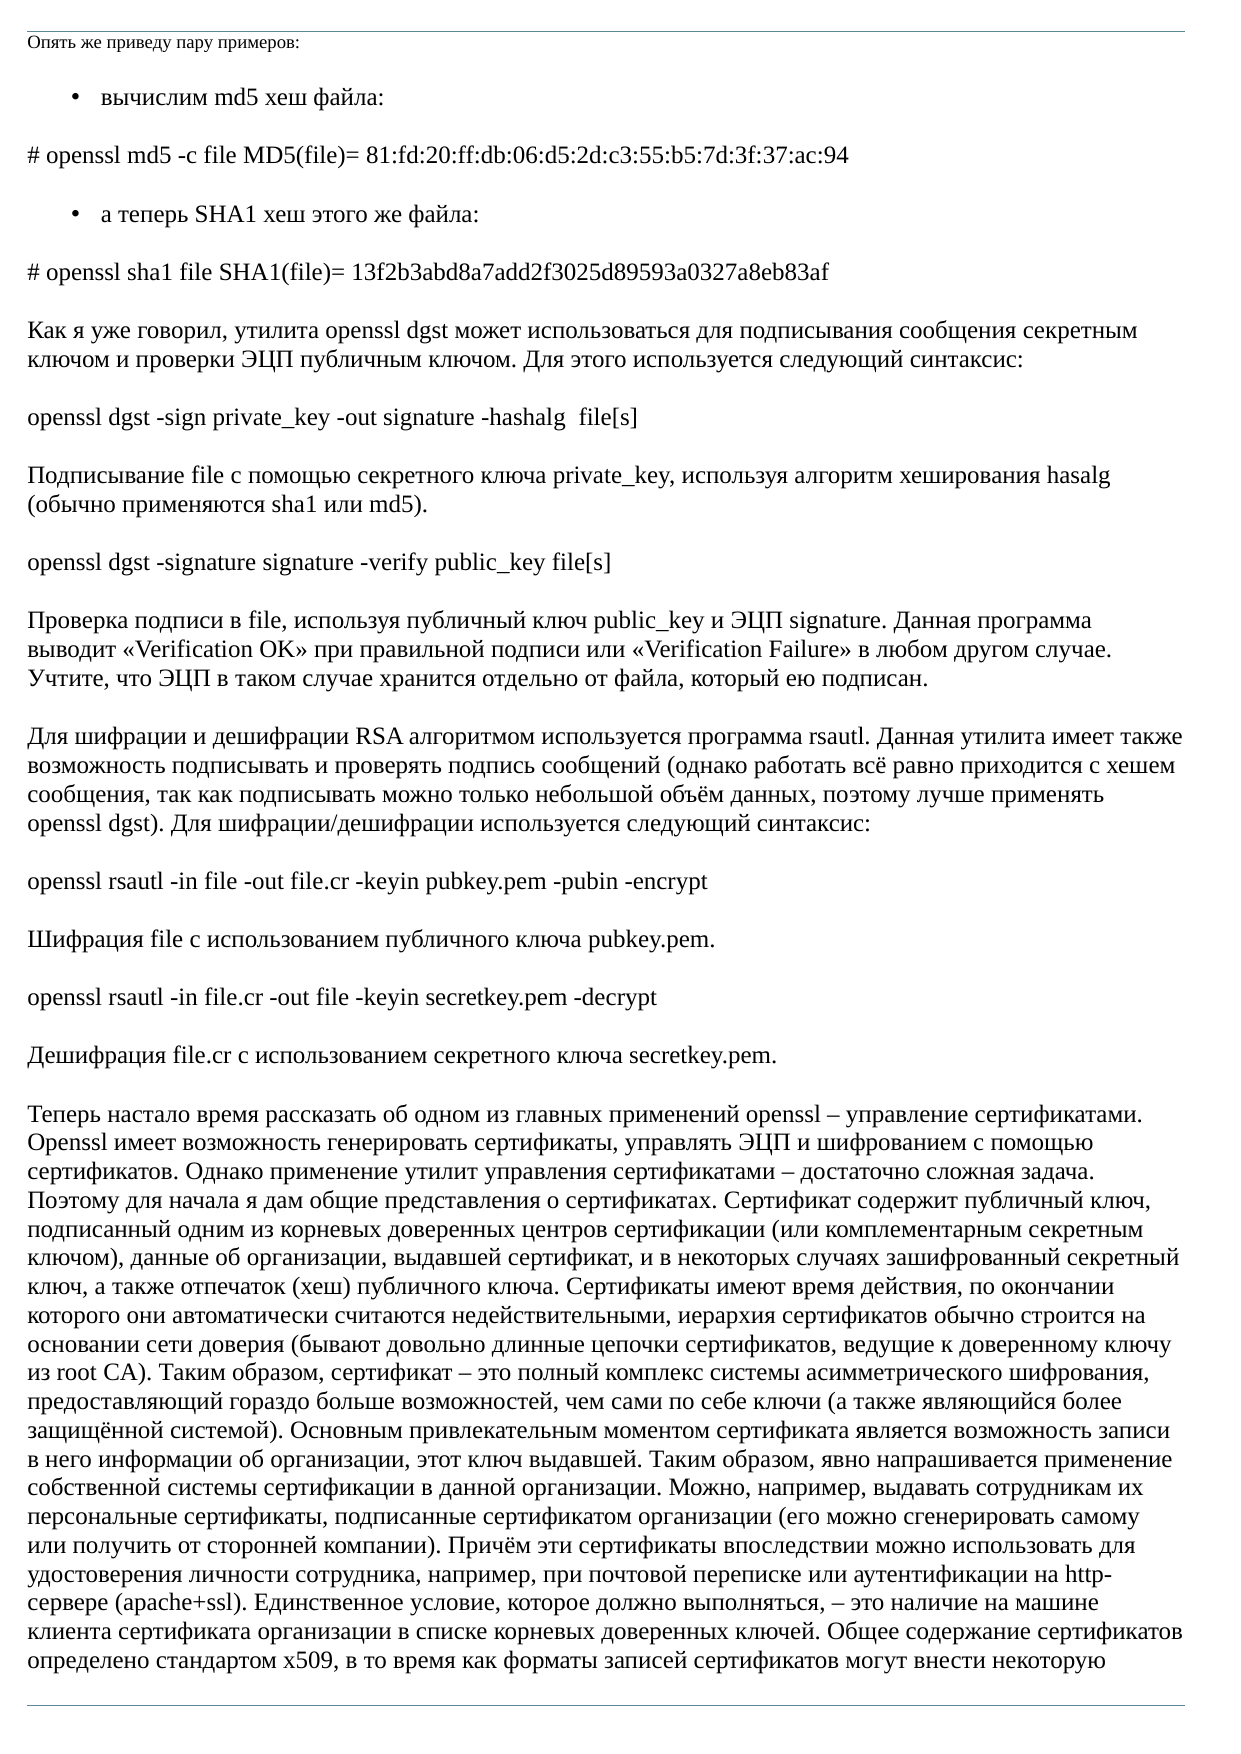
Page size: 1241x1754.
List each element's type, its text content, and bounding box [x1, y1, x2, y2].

table_header Теория и практика OpenSSL Ещё несколько лет назад криптографические системы применялись лишь в исключительных случаях: в правительственных организациях, спецслужбах и иных критических к безопасности данных системах. Однако в настоящее время бурное развитие компьютерных сетей и Интернета заставляет задумываться об обеспечении безопасности всё большее количество людей. Вначале опишем основные принципы и термины криптографии... В настоящее время все озабочены безопасностью передаваемых по сети данных, поэтому свою статью я бы хотел начать с разговора о способах защиты информации. Что такое шифрование? Это запись информации в особом виде, исключающем её прочтение лицами, не знающими шифра. В компьютерном мире защита данных актуальна, как нигде. Обычно шифрованием называют обработку данных при помощи некой функции f(x), где x – обрабатываемые данные. Алгоритм шифрования должен быть таким, что даже само знание алгоритма злоумышленником не должно помочь ему открыть ключ шифрования, то есть алгоритм должен основываться на трудоёмкости подбора ключа, а не на неизвестности алгоритма. Алгоритмы шифрования бывают одно и двунаправленными; однонаправленные алгоритмы чаще всего представляют собой так называемые хеши: численное представление некоего текста. Абсолютно очевидно, что даже зная хеш, невозможно вычислить исходный текст (бывает, что для разных текстов хеш совпадает, что тоже естественно, так как множество вариантов текстов бесконечно, а чисел, используемых в алгоритмах – конечно). Для чего же такое нужно? Применение есть замечательное: если одной и той же хеш-функцией обработать одинаковые строки, то результат будет идентичен! Это свойство можно использовать при проверке пароля: строка, введённая пользователем, хешируется и сравнивается с хешем пароля. При этом из хеша пароля восстановить сам пароль нельзя, можно только применять данную хеш-функцию к разным строкам, ища совпадения, т.е. методом прямого перебора. Вот почему советуют выбирать длинные и сложные пароли для важных целей. Хеш-функций существует огромное множество и есть некоторые стандартные ряды хеш-функций, наибольшее распространение получили ряды MD и SHA. К примеру, стандартная функция Unix crypt вычисляет значение хеш-функции от строки. Один из параметров, передаваемых этой функции, значится как salt, состоит из символов $1$ и строки из 8 символов и определяет выбор хеш-функции из ряда MD5, а возвращаемое значение содержит одиннадцать первых символов salt, чтобы знать в будущем для проверки, какую функцию применять. Если два первых символа salt – произвольная двухсимвольная строка, то используется обычный алгоритм DES (56 бит), а salt определяет выбор алгоритма подмешивания. В настоящее время 56 бит обычно недостаточно, для нахождения ключа длиной 56 бит необходимо перебрать «всего» 72057594037927936 (256) ключей. Для кластера компьютеров эта задача решается в считанные часы, поэтому сейчас во всех современных *nix используется алгоритм MD5, который позволяет генерировать отпечатки (хеши) паролей длиной до 128 бит, для подбора которого потребуются в худшем случае миллиарды лет! Итак, можно закончить с однонаправленными алгоритмами и перейти к двунаправленным... Существует два рода таких алгоритмов: симметрические и асимметрические (алгоритмы с публичным ключом). Симметрические алгоритмы используют один и тот же ключ для шифрования и дешифрования и их стойкость определяется в основном длиной используемого ключа. Ключ симметрического шифрования ни в коем случае нельзя передавать в открытом виде, так как это даст возможность злоумышленнику, получившему этот ключ, расшифровывать данные, этим ключом зашифрованные. Асимметрические алгоритмы предоставляют возможность передачи публичного ключа в открытом виде, в то время как секретный ключ должен быть известен только вам. Приведу наглядную демонстрацию полезности шифрования. К примеру, вы хотите пройти аутентификацию на удалённой машине и посылаете ей свой пароль, конечно же, не сам пароль, а его хеш. Но, к сожалению, где-то на пути встретился хаб, который дал возможность послушать ваши пакеты снифером. Этим, естественно, воспользовался злой дядька, подключённый к этому хабу. Он смог беспрепятственно взять ваш хеш пароля, взломать его (если повезёт) или просто посылать этот же хеш серверу. Таким образом, под вашим логином входят два человека. Не думаю, что кого-то развеселит эта ситуация (разве что злого дядьку, если его не засекут). Или ещё пример полной беззащитности: электронная почта не защищается никак (по крайней мере, по стандартной схеме) и всякий может её прочитать или изменить. Нет-нет, не надо бежать в хозяйственный магазин за мыльцем и верёвочкой – спасение есть. Это асимметрическое шифрование. Идея такова: вначале от генератора случайных чисел формируется определённая строка – секретный ключ, который может использоваться для расшифровки данных, зашифрованных публичным ключом. Публичный ключ вычисляется на основании секретного ключа. Таким образом мы получили пару ключей для шифрования (публичный ключ) и расшифровывания (секретный ключ). Затем на удалённой машине также создаётся подобная пара ключей (скорее всего она будет иной, так как довольно сложно, чтобы на разных машинах генератор случайных чисел генерировал одну и ту же последовательность). Итак, у нас есть две пары ключей, мы должны обменяться публичными ключами. После этого вы можете, используя публичный ключ удалённой машины, зашифровывать данные, которые могут быть расшифрованы ею с помощью имеющегося только у неё секретного ключа. Так как удалённая машина имеет и ваш публичный ключ, то подобная операция может работать наоборот (т.е. передача данных на вашу машину). Да, вроде бы всё хорошо: информация, передаваемая между машинами, может быть расшифрована только ими, но есть одно «но». Представьте ситуацию подмены публичных ключей при доставке: тогда правильный ключ будет считаться неправильным, а подменённый ключ – правильным. Обычным методом защиты публичного ключа асимметрического шифрования является его сертификация. Для понятия сертификации сразу же необходимо объяснить, что такое электронная цифровая подпись. ЭЦП – это хеш сообщения с данными об отправителе, подписанный секретным ключом последнего. На основании ЭЦП можно определить достоверность и неизменность сообщения при условии, что имеется публичный ключ. Публичный ключ, анализируя ЭЦП, даёт один из ответов: достоверен, недостоверен (был изменён). А так как найти такое значение хеша, чтобы оно совпадало для двух различных сообщений (т.е. h(M)=h(M’)) очень сложно, сопоставимо с прямым перебором, то практически нет способа подменить сообщение, подписанное ЭЦП. При пересылке публичного ключа его подмена обычно исключается электронной подписью, гарантирующей неизменность данных. Обычно публичный ключ подписывается либо секретным ключом данной пары, либо одним из доверенных ключей сторонних организаций. То есть в любом случае к ключу ЭЦП должно быть доверие. Такой механизм полностью исключает подмену публичного ключа, так как в противном случае подпись будет недостоверна и программа установления безопасной связи просто не примет данного ключа, автоматически считая его неверным. Есть ещё возможность исключить перехват публичного ключа – подтверждение получения ключа от другой машины и обмен идентификационными сообщениями. Такой метод применён, например, в механизме беспарольной аутентификации SSH. Вы обмениваетесь ключами с сервером и звоните владельцу удалённой машины (особенно это актуально при аутентификации клиента на сервере путём подтверждения валидности ключа), подтверждая и проверяя передачу ключа. При таких методах защиты полностью исключен перехват конфиденциальных данных, если, конечно, не вывесить свой секретный ключ на доску почёта в раздел «Достижения в безопасности за последний квартал». А если серьёзно, то потеря секретного ключа позволяет любому расшифровывать всё, что зашифровано вами или для вас, то есть происходит полная потеря безопасности. Поэтому во многих системах аутентификации секретные ключи дополнительно шифруются неким паролем. Без пароля секретный ключ представляет собой меньше ценности, так как ломать пароль можно только прямым перебором. Но всё же лучше держать секретные ключи при себе. Ещё многих интересует, что означает стойкость ключа. Это просто длина ключа в битах. Чем она больше, тем больше степень сложности подбора секретного ключа перебором. Но одновременно с этим увеличивается время работы алгоритмов и увеличивается объем сообщений за счёт неиспользуемых элементов ключа. Поэтому здесь лучше не бросаться в крайности, стойкость ключа длиной в 1024 бит вроде бы является достаточной (в настоящее время), хотя при пересылке почтовых сообщений используют ключи длиной до 2048 бит (OpenPGP). Для ключей симметрического шифрования достаточной является длина 128 бит. Ещё критичным фактором является работа генератора случайных чисел. Если злоумышленнику удалось найти некую закономерность в генераторе случайных чисел, то ему ничего не стоит создать любой ключ (а зачастую и «случайные» пароли). Поэтому сообщения о громких взломах различных ключей чаще всего вызваны тем, что злоумышленник нашёл баг в генераторе случайных чисел. Некоторых интересует также, что означают загадочные надписи RSA и DSA. Это сокращённые названия алгоритмов асимметрического шифрования. Различаются они математической основой работы, которая определяет степень защищённости и скорость работы в разных режимах (во многих системах существует также ограничение на длину DSA ключей в 1024 бита, ключи RSA могут быть любой длины, но обычно используются ключи 1024 – 4096 бит). Среди алгоритмов симметрического шифрования наиболее распространены следующие: DES (56 бит); 3DES (168 бит); RC* (40 – 128 бит); Blowfish (128 бит); IDEA (128 бит). Алгоритмы, использующие ключи длиной до 128 бит, считаются алгоритмами низкой безопасности, 128 бит – средней, более 128 бит – высокой. Алгоритмы симметрического шифрования могут работать в нескольких режимах, обычно используется режим cbc, когда ключ динамически высчитывается на основании предыдущего блока данных, т.е. в режиме cbc ключ постоянно меняется, что затрудняет атаки. При использовании клиентов, работающих на безопасных каналах связи (SSL – secure socket layer), часто можно видеть запрос на подтверждение публичного ключа для связи или сертификата (подписанного публичного ключа, как было описано ранее). Как я уже говорил, публичный ключ могут подменить, но если вы доверяете своим каналам связи и не думаете, что кто-то охотится персонально за вашими данными, то можно доверять публичному ключу удалённого сервера, так как подмена ключа – занятие довольно трудоёмкое, а если у вас есть некие подозрения на этот счёт, то лучше не доверять ключу, не получив подтверждения от нужного лица или организации (не вздумайте использовать электронную почту: уж если смогли подделать ключ, то подменить письмо не составляет труда). Генерация ключей клиента происходит на лету и они автоматически удаляются после окончания сеанса связи, публичный ключ удалённого сервера помещается в специальное хранилище, что избавляет вас от риска пересылки публичного ключа. Основные атаки на системы асимметрического шифрования связаны с тем, что злоумышленник может угадать содержимое части зашифрованных данных (например, письма часто начинаются со слов «Здравствуйте, »), и это знание облегчает подбор секретного ключа. Ещё очень опасна атака на подмену ключей (man-in-the-middle), когда злоумышленник перехватывает публичные ключи двух людей, затем генерирует две пары ключей и направляет свои публичные ключи обеим сторонам. Теперь первый человек посылает злоумышленнику своё письмо, которое тот расшифровывает своим ключом, читает, зашифровывает публичным ключом второго человека и отправляет ему послание. Таким образом, у людей создается иллюзия защищённой переписки, но читает их сообщения и третий (который, как известно, лишний). Выходом из такой ситуации является сертификация публичных ключей. Существует два способа сертификации ключей: ключ может быть подписан только ключом одного из доверенных источников сертификации (обычно это организации, которые имеют привеллегии сертификации, переданные им правительством страны); ключ может быть подписан одним из ключей, которым вы доверяете (обычно это ваш собственный ключ и ключи организаций, занимающихся выдачей сертификатов). Второй механизм, называемый сетью доверия, используется чаще, так как позволяет добавлять новые ключи к доверенным. Оба механизма предусматривают механизм цепного подписывания, например, если ключ А был подписан ключом Б, который подписан ключом С, который подписан вашим ключом, то ключ А считается доверенным. При этом число таких «шагов» наследования обычно ограничено. Такой механизм сети доверия реализован, например, в системе PGP и в системе OpenSSL. Этим обеспечивается безопасность клиента. Безопасность сервера необходима лишь в случае удаленной беспарольной аутентификации, тогда администратор удалённой системы помещает ваш ключ в список известных ключей системы. Примечание для администраторов: если вы не хотите, чтобы все могли использовать данный ключ, объясните пользователю опасность доступа посторонних лиц к его секретному ключу и убедите его зашифровать секретный ключ паролем, который, кстати, можно удобно хранить в памяти и не вводить лишний раз, но об этом я расскажу в статье об SSH. И ещё: не забывайте убедиться в том, что ключ пришёл от того, кого предполагалось, для этого лучше попросить пользователя принести ключик на дискетке, а потом её дезинтегрировать или оставить в эпицентре ядерного взрыва (жаль этого нельзя проделать с некоторыми «пользователями», хотя почему нельзя? Мария Францевна, подойдите-ка на минутку...) И наконец, скажу ещё вот что: асимметрическое шифрование используется для подписи и зашифровывания почтовых сообщений, удалённой аутентификации и ЭЦП в любых её применениях. Но для передачи большого количества данных через сеть использовать асимметрическое шифрование очень печально – всё загнется окончательно и бесповоротно: уж больно много времени надо для использования подобных алгоритмов. Поэтому при передаче данных по сети используют симметрическое шифрование (3DES, IDEA, Blowfish). Но ключ симметрического шифрования очень опасно передавать в открытом виде (ведь он используется для шифрования и дешифрования), и вначале устанавливается связь асимметрическим шифрованием, как было описано выше. После установления связи клиент генерирует ключ симметрического шифрования и шифрует его публичным ключом сервера, затем отправляет его собственно серверу (также выполняется подписывание симметрического ключа для удостоверения в его неизменности). Сервер расшифровывает своим секретным ключом ключ симметрического шифрования и использует его для общения с клиентом. Красота! Но есть ещё один способ – алгоритм Дифлемана-Хельмана, позволяющий использовать одни и те же ключи как для симметрического, так и для асимметрического шифрования. Он заключается в нехитрых математических законах степенной функции (я не буду на этом заострять внимание, так как вряд ли это пригодится на практике). Оказывается, имея пару – публичный ключ A и секретный ключ B, можно вычислить ключ симметрического шифрования С, который также получается при наличии пары ключей секретный А и публичный B. Говоря проще, ключ С однозначно могут вычислить обе машины, обменявшиеся публичными ключами. Этот ключ можно далее использовать для шифрования/дешифрования данных по стандартному алгоритму симметрического ключа. Такой способ достаточно безопасный, но он пока ещё не получил достаточного распространения и поэтому сейчас чаще используется первый способ. Любопытные тут же поинтересуются: почему, когда я говорил о симметрическом шифровании, я сказал, что 128-и битный ключ теоретически несокрушим, а говоря об асимметрическом шифровании, сказал, что ключ длиной 1024 бит считается пока ещё более-менее безопасным. Тут дело вот в чём: при асимметрическом шифровании выбираются 2 больших простых числа и на их основе создаются секретный и публичный ключи. Не вдаваясь в математику (для математической стороны алгоритмов шифрования можете зайти на лучший алгоритмический ресурс в рунете http://algolist.manual.ru), скажу только одно: для вычисления секретного ключа на основании публичного необходимо выполнить задачу разложения на множители, которая пропорциональна логарифму по модулю большого целого числа (это реализовать намного проще, чем прямой перебор). Ну вот, с теорией покончено, можно приступить к практике. OpenSSL – это система защиты и сертификации данных, название SSL переводится как система безопасных сокетов. OpenSSL используется практически всеми сетевыми серверами для защиты передаваемой информации. Существует API SSL, позволяющее создавать безопасные сокеты с шифрованием передаваемых данных. Но в данной статье я бы хотел рассказать о самой системе OpenSSL, вызываемой через командную строку. Так как OpenSSL поддерживает очень много различных стандартов сертификации, шифрования, хеширования, то использование данной команды достаточно сложно. Внутри OpenSSL существуют отдельные компоненты, отвечающие за то или иное действие. Для получения списка доступных компонентов можно вызвать openssl с параметрами list-standart-commands. Можно также получить список доступных алгоритмов хеширования (list-message-digest-commands) и алгоритмов шифрования (list-cipher-commands). Итак, с помощью команд OpenSSL можно делать следующее: Создавать и управлять ключами RSA и DSA – команды rsa, dsa, dsaparam; Создавать сертификаты формата x509, запросы на сертификацию, восстановление – команды x509, req, verify, ca, crl, pks12, pks7; Зашифровывать данные с помощью симметрического или асимметрического шифрования – команды enc, rsautl; Высчитывать хеши различных типов – команда dgst; Работать с S/MIME – команда s/mime; Проверять работы серверов и клиентов ssl – команды s_client, s_server. Cуществует также несколько вспомогательных утилит ssl: openssl speed [список_алгоритмов_хеширования_или шифрования]: тестирование скорости различных алгоритмов, если запускать без параметров, то тестируются все алгоритмы; алгоритмы внутри списка разделяются пробелом, например: openssl speed md5 rsa idea blowfish des 3des sha1 В конце выводится общая скорость работы различных алгоритмов (в 1000-х байт в секунду), для обработки различной длины блоков. Вот результат работы тестов скорости на моём домашнем компе (Celeron 366), на других компах значения будут другими: Таблица 1 Таблица 2. Проверка алгоритмов асимметрического шифрования openssl rand [-out file] [-rand file] num: генерация num рандомных байт: # openssl rand 5 Wеб~ # openssl ciphers [-ssl2] [-ssl3] [-tls1] NAME: вывод доступных алгоритмов для обеспечения уровня безопасности NAME, где NAME – это символическое название группы алгоритмов. Обычно используются значения: LOW – алгоритмы низкого уровня безопасности (меньше 128 бит); MEDIUM – алгоритмы среднего уровня стойкости (128 бит); HIGH – алгоритмы высокой стойкости (больше 128 бит); ALL – все алгоритмы; NULL – алгоритмы без шифрования. Обычно в настоящее время используются алгоритмы групп MEDIUM и HIGH, которые ещё долго не смогут быть взломаны прямым перебором. Можно также вывести список алгоритмов из нескольких групп, разделив их «:» (например, MEDIUM:HIGH). Теперь я бы хотел рассказать об основных утилитах openssl. Для начала я расскажу о методах генерации ключей, затем о командах шифрования и, наконец, о сертификатах, s/mime, клиент/серверных тестах. Итак, пару слов о генерации ключей. Для создания rsa ключей используется команда genrsa: openssl genrsa [-out file] [-des | -des3 | -idea] [-rand file] [bits] Команда genrsa создаёт секретный ключ длиной bits в формате PEM, шифрует его одним из алгоритмов des (56 бит), des3 (3-й des 168 бит) или idea (128 бит). При выборе алгоритма шифрования будет запрошен пароль для шифрования создаваемого секретного ключа (если алгоритм не указан, то секретный ключ не шифруется, чего делать ни в коем случае нельзя). Опция -out говорит программе, что вывод нужно осуществлять не в stdout, а в файл file (опция -out присутствует во множестве других компонентов openssl и используется аналогичным образом для указания выходного файла). Опция -rand указывает на файл/файлы (разделённые «:»), из которых будут считываться данные для установки seed генератора случайных чисел. В качестве таких файлов сразу же приходит на ум использовать что-то вроде /dev/random или /dev/urandom, но у меня с этим возникли проблемы – всё вешалось наглухо, поэтому я рекомендую в этом случае использовать какие-нибудь сложно угадываемые файлы, вроде /var/log/messages или /boot/vmlinuz, думаю, что угадать содержимое этих файлов не намного проще чем содержимое /dev/random, но работает этот фокус в любом *nixe (опция -rand также присутствует во всех компонентах генерации и управления ключами и сертификатами). Использовать /dev/random и /dev/urandom, конечно, можно, но я для этого скопировал из /dev/random 32 768 байт в файл .rnd таким образом: dd if=/dev/[u]random of=.rnd count=64 Кроме этого, можно указывать в качестве -rand файла EGD сокет, который обеспечивает генерацию определённого количества случайных байт, EGD доступен на узле http://www.lothar.com/tech/crypto. Установка генератора случайных чисел производится на основании хеша -rand файла, поэтому можно указывать файлы различной длины, так как хеш все равно имеет фиксированное число бит. Пример генерации 4096-битового секретного ключа RSA: # openssl genrsa -out /etc/openssl/key.pem -des3 -rand /var/log/messages 4096 После этого секретный ключ зашифровывается и записывается в файл (в текстовом виде). В начале ключа указывается алгоритм шифрования. Для создания публичного ключа rsa на основе секретного используется команда openssl rsa. Данная команда имеет следующий формат: openssl rsa -in filename [-out file] [-des | -des3 |-idea] [-check] [-pubout] Утилита openssl rsa способна изменять пароль и алгоритм шифрования секретного ключа, будучи вызвана с параметром -in и -out. Если применить параметр -pubout, то в указанный файл -out будет записан публичный ключ, вычисленный на основе -in секретного. Например, создание публичного ключа на основании секретного: openssl rsa -in /etc/openssl/key.pem -out /etc/openssl/pubkey.pem -pubout Изменение пароля и алгоритма шифрования секретного ключа с des3 на idea: openssl rsa -in /etc/openssl/key.pem -out /etc/openssl/key1.pem -idea Для создания ключей DSA используется утилита openssl gendsa, аналогичная genrsa, но есть два отличия: во-первых, для ключей DSA нельзя указывать длину в битах и, во-вторых, ключи DSA могут генерироваться согласно некоторым параметрам, записанным в файл paramfile утилитой openssl dsaparam, имеющей следующий формат: openssl dsaparam [-rand file{s}] [-C] [-genkey] [-out file] numbits где numbits – длина желаемого ключа, -С заставляет dsaparam вывести на stdout код на СИ для программной генерации DSA на основе необходимых параметров, а опция -genkey говорит, что в выходной файл, наряду с параметрами, дополнительно записывается созданный секретный ключ DSA, но нельзя его сразу же зашифровать, поэтому удобнее воспользоваться утилитой openssl gendsa, которая имеет схожий синтаксис с командой genrsa, но вместо числа бит указывается файл параметров, созданный dsaparam: # openssl gendsa -out /etc/openssl/dsakey.pem -rand /boot/vmlinuz -idea paramfile Enter PEM passphrase: Verify PEM passphrase: Для управления ключами dsa используется программа openssl dsa, которая абсолютно аналогична (в параметрах) утилите openssl rsa. Поэтому я просто приведу пример генерации публичного ключа DSA: # openssl dsa -in /etc/openssl/dsakey.pem -out /etc/openssl/pubdsakey.pem -pubout Теперь настало время рассказать о компонентах openssl, выполняющих шифрование и хеширование данных. Для выполнения симметрического шифрования используется утилита openssl enc -cipher или её сокращённая запись openssl cipher, где cipher – это одно из символических имён симметрических шифров. Наиболее популярными являются следующие: base-64 (преобразование в текстовый вид); bf (blowfish – 128 бит); des (56 бит); des3 (168 бит); rc4 (128 бит); rc5 (128 бит); rc2 и idea (128 бит). Для указания входного и выходного файлов используются опции -in и -out соответственно. Пароль для шифрования вводится с клавиатуры (можно указать в командной строке параметром -k, но это очень плохо по соображениям безопасности, так как большинство шелов умеют сохранять историю командной строки, на мой взгляд, намного лучше ввести пароль непосредственно перед шифрованием). Учтите, что пароль не спрашивается при обработке файла base64, так как шифрования не происходит. Для расшифровки зашифрованных данных примените openssl cipher с опцией -d (алгоритм шифрования и дешифрования должен совпадать!), а для одновременной обработки данных base64 можно воспользоваться опцией -a. Шифрование по умолчанию происходит с подмешиванием (подсолением), для выбора алгоритма подмешивания используется случайная соль (salt), поэтому, если вы шифруете один и тот же файл в разное время одним и тем же алгоритмом и паролем, то результаты скорее всего будут разными (это затрудняет атаку по словарю). Также по умолчанию используется cbc режим алгоритмов, когда ключ меняется в течение всего сеанса работы согласно передаваемым данным. Приведу несколько примеров: зашифруем файл, используя алгоритм des3: # openssl des3 -in file -out file.des3 расшифруем полученный файл: # openssl des3 -d -in file.des3 -out file зашифруем файл, используя алгоритм blowfish(bf), и закодируем base64: # openssl bf -a -in file -out file.bf64 теперь расшифруем его и обработаем сразу же base64: # openssl bf -a -d -in file.bf64 -out file Для вычисления хешей используется команда openssl dgst -hashalg или краткая форма openssl hashalg (первая команда может также выполнять манипуляции с ЭЦП, но об этом далее). Обычное использование данной команды таково openssl hashalg [-c] file[s]. Вычисляется хеш сообщения фиксированной длины в виде одной строки или, если указана опция -c, строки, разделённой на пары HEX чисел двоеточием. Среди алгоритмов хеширования могут применяться следующие: md2 (128 бит); md4 (128 бит); md5 (128 бит); mdc2 (128 бит); sha (160 бит); sha1 (160 бит); ripemd160 (160 бит). Опять же приведу пару примеров: вычислим md5 хеш файла: # openssl md5 -c file MD5(file)= 81:fd:20:ff:db:06:d5:2d:c3:55:b5:7d:3f:37:ac:94 а теперь SHA1 хеш этого же файла: # openssl sha1 file SHA1(file)= 13f2b3abd8a7add2f3025d89593a0327a8eb83af Как я уже говорил, утилита openssl dgst может использоваться для подписывания сообщения секретным ключом и проверки ЭЦП публичным ключом. Для этого используется следующий синтаксис: openssl dgst -sign private_key -out signature -hashalg file[s] Подписывание file с помощью секретного ключа private_key, используя алгоритм хеширования hasalg (обычно применяются sha1 или md5). openssl dgst -signature signature -verify public_key file[s] Проверка подписи в file, используя публичный ключ public_key и ЭЦП signature. Данная программа выводит «Verification OK» при правильной подписи или «Verification Failure» в любом другом случае. Учтите, что ЭЦП в таком случае хранится отдельно от файла, который ею подписан. Для шифрации и дешифрации RSA алгоритмом используется программа rsautl. Данная утилита имеет также возможность подписывать и проверять подпись сообщений (однако работать всё равно приходится с хешем сообщения, так как подписывать можно только небольшой объём данных, поэтому лучше применять openssl dgst). Для шифрации/дешифрации используется следующий синтаксис: openssl rsautl -in file -out file.cr -keyin pubkey.pem -pubin -encrypt Шифрация file с использованием публичного ключа pubkey.pem. openssl rsautl -in file.cr -out file -keyin secretkey.pem -decrypt Дешифрация file.cr с использованием секретного ключа secretkey.pem. Теперь настало время рассказать об одном из главных применений openssl – управление сертификатами. Openssl имеет возможность генерировать сертификаты, управлять ЭЦП и шифрованием с помощью сертификатов. Однако применение утилит управления сертификатами – достаточно сложная задача. Поэтому для начала я дам общие представления о сертификатах. Сертификат содержит публичный ключ, подписанный одним из корневых доверенных центров сертификации (или комплементарным секретным ключом), данные об организации, выдавшей сертификат, и в некоторых случаях зашифрованный секретный ключ, а также отпечаток (хеш) публичного ключа. Сертификаты имеют время действия, по окончании которого они автоматически считаются недействительными, иерархия сертификатов обычно строится на основании сети доверия (бывают довольно длинные цепочки сертификатов, ведущие к доверенному ключу из root CA). Таким образом, сертификат – это полный комплекс системы асимметрического шифрования, предоставляющий гораздо больше возможностей, чем сами по себе ключи (а также являющийся более защищённой системой). Основным привлекательным моментом сертификата является возможность записи в него информации об организации, этот ключ выдавшей. Таким образом, явно напрашивается применение собственной системы сертификации в данной организации. Можно, например, выдавать сотрудникам их персональные сертификаты, подписанные сертификатом организации (его можно сгенерировать самому или получить от сторонней компании). Причём эти сертификаты впоследствии можно использовать для удостоверения личности сотрудника, например, при почтовой переписке или аутентификации на http-сервере (apache+ssl). Единственное условие, которое должно выполняться, – это наличие на машине клиента сертификата организации в списке корневых доверенных ключей. Общее содержание сертификатов определено стандартом x509, в то время как форматы записей сертификатов могут внести некоторую путаницу. Openssl по умолчанию использует формат PKCS#10, Microsoft использует по умолчанию формат PKCS#12 (в руководстве по openssl этот формат охарактеризован как один большой баг), формат PKCS#7 используется для запросов на сертификацию к CA (центр сертификации) и не может содержать секретного ключа, также для этой цели может использоваться DER-закодированный сертификат (DER-кодирование подобно кодированию base64, но имеет специальное назначение для использования в криптографических системах) также без секретного ключа. Учтите, что при использовании DER-формата убираются маркеры начала и конца сертификата, а его содержимое кодируется base64, поэтому в файле DER можно хранить только один сертификат, с другой стороны DER-сертификаты поддерживаются M$ (стандартное расширение .cer), поэтому иногда бывает нужно преобразовать сертификаты из одного формата в другой (я здесь имею в виду PEM или DER): PEM—>DER openssl x509 -inform PEM -in cert.pem -outform DER -out cert.cer DER—>PEM openssl x509 -inform DER -in cert.cer -outform PEM -out cert.pem Таким же образом можно конвертировать и ключи асимметрического шифрования (используя утилиты rsa или dsa). Думаю, что не сильно запутал вас всеми этими стандартами. Если объяснять на пальцах, то всё выглядит следующим образом: клиент создаёт сертификат и отправляет свой публичный сертификат (PKCS#7) в центр сертификации. В центре сертификации обрабатывается запрос клиента (запрос на сертификацию), и сертификат клиента подписывается секретным ключом центра сертификации. Клиент, имея публичный ключ центра сертификации, проверяет подлинность подписи и может далее использовать свой сертификат. Для организации можно предложить следующее решение: на сервере создаётся сертификат организации; генерируется запрос на сертификацию и отправляется к некоему доверенному центру сертификации (который будет известен всем клиентам и персоналу данной организации); получается сертификат организации, который можно использовать при создании сертификатов клиентов. Последние создаются так: клиент посылает запрос на выдачу сертификата; сервер создаёт сертификат клиента и подписывает его сертификатом организации; клиент получает сертификат клиента и сертификат организации; после проверки достоверности ключа организации (предполагается, что клиент доверяет CA, которым был подписан сертификат организации) проверяется достоверность сертификата клиента. После такой операции клиент будет точно уверен, что получил сертификат от данной организации и может его использовать для работы с ней. По такой схеме построены все центры выдачи сертификатов (правда зачастую сертификат организации бывает подписан самим собой, что требует от клиента добавить сертификат организации к доверенным, а в первой схеме сертификат организации принадлежит к группе промежуточных центров сертификации, и этот случай предпочтительнее с точки зрения безопасности и удобства клиента, но требует больше работы от администратора). Да, хорошенькое объяснение на пальцах! Но что тут поделать: сертификаты – это довольно запутанная вещь. Сейчас я объясню, как создавать сертификаты с помощью openssl и приведу пример только что описанного безобразия... Для создания сертификата используется инструмент openssl req. Он имеет довольно много параметров, поэтому, чтобы не парить мозги, я просто приведу пару примеров его использования. Для начала требуется конфигурационный файл, который имеет следующий формат (все строки, начинающиеся с # – это мои комментарии, в конечном файле их может и не быть): [ req ] # Секция основных опций default_bits = 2048 # Число бит default_keyfile = keyfile.pem # Имя ключа, используемого для сертификата distinguished_name = req_distin-guished_name # DN организации, выдавшей сертификат prompt = no # Брать параметры из конфига неинтерактивный режим [ req_distinguished_name ] # DN организации C=RU # Страна ST=Ivanovskaya # Область L=Gadukino # Город O=Krutie parni # Название организации OU=Sysopka # Название отделения CN=Your personal certificate # Имя для сертификата (персоны, получающей сертификат) emailAddress=certificate@gaduk.ru # Мыло организации Если не указывать prompt no, то значения для параметров будут считаны в интерактивном режиме (то бишь с клавиатуры), а значения параметров будут являться подсказками при вводе данных. При интерактивном режиме можно указывать значения по умолчанию, а также минимальное и максимальное значения для параметров (для строковых параметров устанавливается ограничение на длину). В таком случае общий формат параметра таков: имя = подсказка имя_default = значение_по_умолчанию имя_max = максимум имя_min = минимум Пример интерактивного файла конфигурации: [ req ] default_bits = 1024 default_keyfile = privkey.pem distinguished_name = req_distin-guished_name [ req_distinguished_name ] countryName = Country Name (2 letter code) countryName_default = RU countryName_min = 2 countryName_max = 2 localityName = Locality Name (eg, city) organizationName = Organization Name(eg, org) organizationalUnitName = Organizational Unit Name (eg, section) commonName = Common Name (eg, YOUR name) commonName_max = 64 emailAddress = Email Address emailAddress_max = 40 Спешу обрадовать некоторых ленивых товарищей: если вы намереваетесь создавать просто сертификат сервера (например, для LDAP-сервера), то указывать конфиг необязательно, будет использоваться конфиг по умолчанию /usr/lib/ssl/openssl.cnf, который содержит всё необходимое. Ну а теперь традиционно приведу примеры использования openssl req (я не собираюсь подробно описывать данную команду, так как думаю, что для большинства случаев хватит примеров, а для особых случаев можно почитать man req). openssl req -new -newkey rsa:2048 -keyout rsa_key.pem -config cfg -out certreq.pem Создание запроса на сертификацию (-new) на основе создаваемого секретного ключа rsa (-newkey rsa:2048), который записывается в файл -keyout (и шифруется тройным DES). Запрос на сертификацию создаётся на основе конфигурационного файла-config. openssl req -x509 -new -key private_key.pem -config cfg -out selfcert.pem -days 365 Создание (-new) self-signed сертификата (-x509) для использования в качестве сертификата сервера или сертификата CA. Сертификат создаётся с использованием секретного ключа -key и конфигурационного файла -config. Создаваемый сертификат будет действителен в течение 365 дней (-days), опция -days не применима к запросам на сертификацию. Для управления сертификатами x509 используется утилита openssl x509. С её помощью можно подписать сертификат или запрос на сертификацию сертификатом CA. Также можно просмотреть содержимое сертификата в читаемой форме (DN, публичный ключ, время действия, отпечаток и т. д.). Приведу примеры вышеописанных действий: openssl x509 -in cert.pem -noout -text Просмотреть информацию о сертификате в «нормальной» форме. Вот что примерно будет выведено, также можно использовать дополнительные опции: -fingerprint (необходимо сочетать с одной из опций -sha1, -md5 или -mdc2), -modulus (вывод публичного ключа), -serial, -subject, -issuer (организация, выдавшая сертификат), -email, -startdate, -enddate: Подписать запрос на сертификацию (-req) файла -in, используя доверенный CA сертификат -CA и его секретный ключ -CAkey. В конечный сертификат клиента (-out) записываются дополнительные параметры сертификата третьей версии из файла /usr/lib/ssl/openssl.cnf (конфигурационный файл по умолчанию). Но об этом я расскажу после на конкретном примере. Такое поведение x509 позволяет организовать свой центр сертификации, подписывающий запросы клиентов на сертификацию. openssl x509 -in CAcert.pem -addtrust sslclient -alias «myorganization CA» -out CAtrust.pem Преобразование сертификата -in в доверенный сертификат для использования в SSL-клиентах (sslserver – использование в качестве сертификата сервера, emailProtection – использование в качестве сертификата S/MIME). Я ещё раз хотел бы вернуться к проблеме построения CA. Для использования внутри организации можно взять self-signed сертификат, но для использования СА вне организации приходится брать сертификаты, выданные или подписанные сторонней организацией. Во втором случае возникает проблема выбора такой сторонней организации (она легко разрешается для дочерних компаний), которая требует юридического анализа (в разных странах существуют свои законы криптографии и поэтому дать какой-либо конкретный совет я не могу). Если вам довелось работать в российской правительственной компании, то считайте, что вам не повезло – использовать openssl для работы с правительственными организациями нельзя. Наши уважаемые государственные деятели добавили кучу проблем админам, разрешив использовать только алгоритмы ГОСТ (симметрические, асимметрические, хеширования – меня просто выворачивает от самого этого слова ГОСТ), поэтому использовать вам придётся только специальные программы, реализующие эти алгоритмы. Я же приведу здесь пример построения собственного CA с self-signed сертификатом: Генерируем секретный ключ: openssl genrsa -out CAkey.pem -rand randfile -des3 4096 Создаём self-signed сертификат: openssl req -new -x509 -key CAkey.pem -out CAcert.pem -days 365 -config cfg Содержимое конфигурационного файла зависит от организации, можно даже воспользоваться утилитой /usr/lib/ssl/misc/CA.pl -newcert, которая создаст ключ и сертификат в одном файле в интерактивном режиме (хотя мне этот вариант не очень понравился, лучше один раз написать нормальный конфиг) – о дополнительных требованиях к конфигурации CA сертификата смотри ниже. Генерируем клиентские сертификаты, например, как приведено ниже: #!/bin/bash dd if=/dev/random of=/tmp/.rnd count=64 RAND="/var/log/messages:/boot/vmlinuz:/tmp/.rnd" REQ="openssl req" X509="openssl x509" RSA="openssl rsa" GENRSA="openssl genrsa" O="company" C="RU" ST="region" L="city" PURPOSES="digitalSignature, keyEncipherment" CERTTYPE="client, email, objsign" CA="/etc/openssl/CAcert.pem" CAkey="/etc/openssl/CAkey.pem" OUTDIR="/etc/openssl/clientcert/" CN="client" BITS=2048 DAYS=365 #Создаём секретный ключ во временной папке БЕЗ шифрования TMP="/tmp/ssl-$$" mkdir $TMP if [ ! -d $OUTDIR ];then mkdir $OUTDIR fi pushd $TMP > /dev/null $GENRSA -rand $RAND -out tmp.key $BITS # Создаём конфиг для клиента cat > cfg < [ req ] default_bits = $BITS distinguished_name = req_DN extensions = v3_req [ req_DN ] countryName = "1. Country Name (2 letter code)" countryName_default = "$C" countryName_min = 2 countryName_max = 2 stateOrProvinceName = "2. State or Province Name (full name) " stateOrProvinceName_default = "$ST" localityName = "3. Locality Name (eg, city) " localityName_default = "$L" 0.organizationName = "4. Organization Name (eg, company) " 0.organizationName_default = "$O" organizationalUnitName = "5. Organizational Unit Name (eg, section) " organizationalUnitName_default = "$OU" commonName = "6. Common Name (eg, CA name) " commonName_max = 64 commonName_default = "$CN" emailAddress = "7. Email Address (eg, name@FQDN)" emailAddress_max = 40 emailAddress_default = "" [ v3_req ] basicConstraints = CA:FALSE keyUsage = $PURPOSES nsCertType = $CERTTYPE EOT # Создаём запрос на сертификацию $REQ -new -key tmp.key -config cfg -rand $RAND -out $CN.pem # Этот файл лучше удалить побыстрее: мало ли чего... rm -fr /tmp/.rnd if [ $? -ne 0 ]; then echo "Failed to make a certificate due to error: $?" popd > /dev/null rm -fr $TMP exit $? fi # Подписываем сертификат сертификатом сервера $X509 -req -in $CN.pem -CA $CA -CAkey $CAkey -extfile cfg -days $DAYS -out $OUTDIR$CN.pem chmod 0400 $OUTDIR$CN.pem chown root:root $OUTDIR$CN.pem # Шифруем секретный ключ $RSA -in tmp.key -des3 -out $OUTDIR$CN-key.pem chmod 0400 $OUTDIR$CN-key.pem chown root:root $OUTDIR$CN-key.pem # Выполняем заключительные действия popd > /dev/null rm -fr $TMP echo -e "Generation complete, go to $OUTDIR and give to client $CN his certificate and n private key (for windows users you should use openssl pkcs12 utility)" Дополнительные свойства, описанные в скрипте (v3_req), означают, что клиент может использовать сертификат для подписывания и шифрации, но его сертификат не является CA-сертификатом. Для CA-сертификата значение basicConstraits должно быть равно CA:TRUE (об этом забывать нельзя!). Поле nsCertType определяет дополнительные назначения данного ключа (для использования в качестве клиента, подписывания, использования в почтовых сообщениях). Для CA-сертификатов обычно применяют следующие значения nsCertType: sslCA, emailCA. Для ssl ключей серверов (например, апача) используется значение nsCertType = server. Полученный таким образом сертификат клиента будет содержать информацию о поставщике сертификата (то есть о вашем сертификате организации). Клиенту необходимо будет передать его сертификат, его секретный ключ (зашифрованный!) и ваш сертификат организации. Для клиентов Microsoft необходимо ещё и перевести сертификаты в формат PKCS#12. Для этого воспользуемся командой openssl pkcs12: openssl pkcs12 -export -in client.pem -inkey client-key.pem -out client.p12 -name "Client certificate from our organization" Для обратного преобразования используется синтаксис: openssl pkcs12 -in client.p12 -out client.pem В выходной файл записываются сертификат клиента, CA-сертификат, секретный ключ клиента (его можно зашифровать опцией -des3, -idea и т. д.). Такое поведение позволяет использовать для вывода только формат pem (маркеры здесь обязательны!). Для экспорта сертификата организации можно воспользоваться командой pkcs12 ( конечно же без параметра inkey), можно также обработать сертификат организации base64 и сохранить в файле .cer (openssl x509 -in CA.pem -outform DER -out CA.cer). В openssl существует компонент управления s/mime сообщениями, называющийся openssl smime. Данная утилита позволяет зашифровывать, расшифровывать, управлять ЭЦП и MIME-заголовками писем. Приведу опять же несколько примеров её использования: openssl smime -sign -in mail.txt -text -from CEBKA@smtp.ru -to user@mail.ru -subject "Signed message" -signer mycert.pem -inkey private_key.pem | sendmail user@mail.ru Подписывает сообщение -in (в текстовом виде) и подписывает (-sign) его с помощью сертификата (-signer) и секретного ключа (-inkey). Вывод идёт непосредственно к sendmail, для этого определены MIME-заголовки from, to и subject. openssl smime -verify -in mail.msg -signer user.pem -out signedtext.txt Проверяет подпись в файле -in, записывает сообщение в файл -out, а полученный сертификат – в файл -signer (для проверки s/mime сообщения не требуется ничего, кроме него самого, так как ЭЦП s/mime содержит публичный ключ!). openssl smime -encrypt -in mail.txt -from CEBKA@smtp.ru -to user@mail.ru -subject "Encrypted message" -des3 user.pem | sendmail user@mail.ru Шифрация файла -in с помощью сертификата получателя user.pem, используя алгоритм des3. Вывод программы посылается непосредственно в sendmail. openssl smime -decrypt -in mail.msg -recip mycert.pem -inkey private_key.pem -out mail.txt Расшифровка файла -in с помощью секретного ключа -inkey и сертификата -recip (ваш собственный сертификат). Есть альтернатива не указывать smime-заголовки from, to и subject. Можно просто указать необходимый файл -out и добавить заголовки с помощью программы sendmail вручную. Кроме этого, есть ещё одна деталь использования smime: некоторые почтовые клиенты используют в качестве подписи вложение в формате PKCS#7 (чаще всего закодированное base64). В таком случае необходимо применять smime следующим образом: openssl smime -verify -inform [PEM | DER] -in signature.pem[der] -content mail.txt PEM используется для стандартного формата PKCS#7, а DER заставляет произвести дополнительную обработку base64. Учтите, что в данном случае файл -in представляет собой только подпись (аттачмент), а -content – непосредственно текст письма. Можно также заставить smime подписывать сообщения подобным образом, если указать опцию -pk7out (PEM-формат). Для преобразования PKCS#7 структуры из формата PEM в формат DER можно воспользоваться утилитой openssl base64 (обратное преобразование достигается за счёт использования опции -d). Итак, думаю, что для большинства операций с использованием SSL этого будет достаточно. [27, 32, 1185, 1705]
